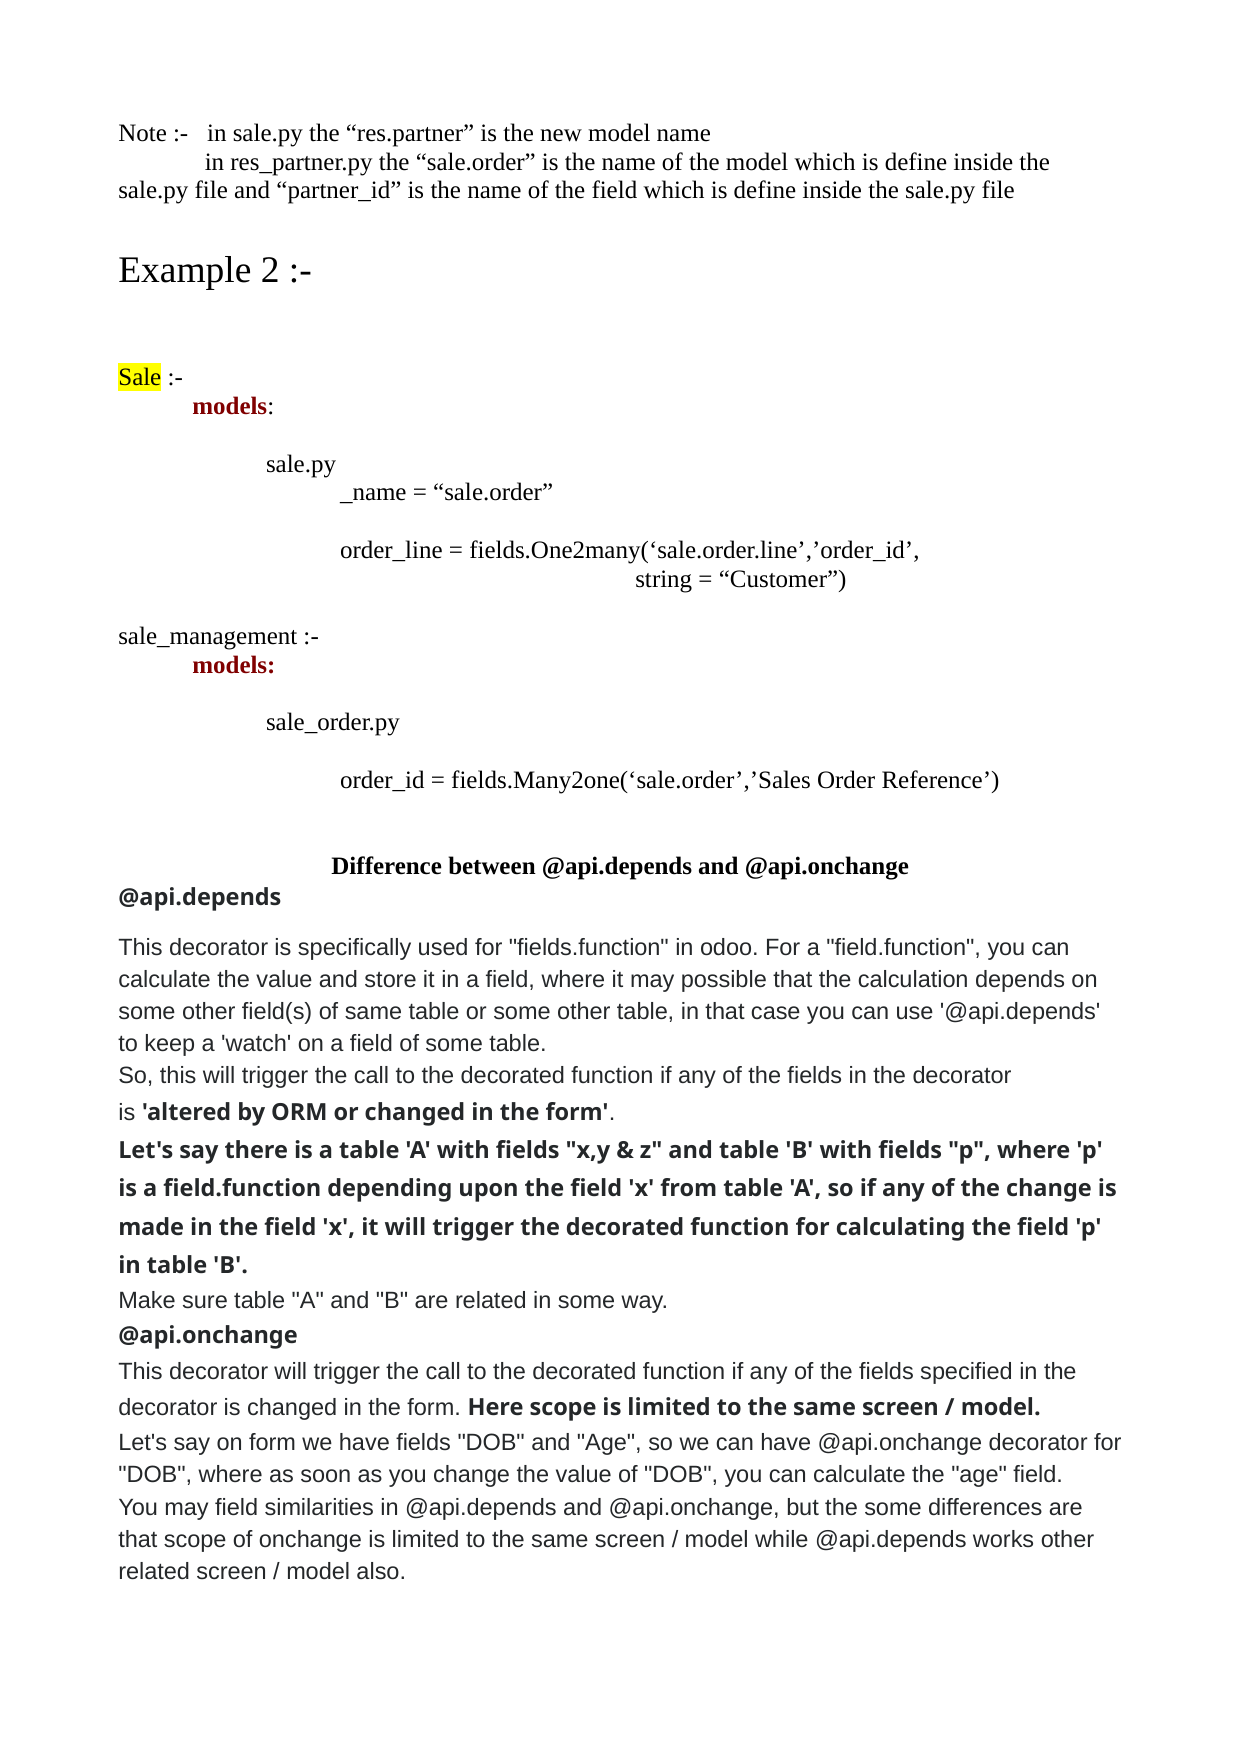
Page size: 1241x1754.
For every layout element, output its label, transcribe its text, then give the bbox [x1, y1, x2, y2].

text sale_order.py [118, 707, 1122, 736]
text This decorator is specifically used for "fields.function" in odoo. For a "field.function", you can calculate the value and store it in a field, where it may possible that the calculation depends on some other field(s) of same table or some other table, in that case you can use '@api.depends' to keep a 'watch' on a field of some table. [118, 933, 1122, 1056]
text Sale :- [118, 362, 1122, 391]
text Example 2 :- [118, 247, 1122, 291]
text @api.onchange [118, 1319, 1122, 1351]
text So, this will trigger the call to the decorated function if any of the fields in the decorator is 'altered by ORM or changed in the form'. [118, 1062, 1122, 1127]
text string = “Customer”) [118, 564, 1122, 592]
text models: [118, 650, 1122, 679]
text in res_partner.py the “sale.order” is the name of the model which is define inside the sale.py file and “partner_id” is the name of the field which is define inside the sale.py file [118, 147, 1122, 204]
text order_id = fields.Many2one(‘sale.order’,’Sales Order Reference’) [118, 765, 1122, 794]
text sale_management :- [118, 621, 1122, 650]
text Difference between @api.depends and @api.onchange [118, 851, 1122, 880]
text Let's say there is a table 'A' with fields "x,y & z" and table 'B' with fields "p", where 'p' is a field.function depending upon the field 'x' from table 'A', so if any of the change is made in the field 'x', it will trigger the decorated function for calculating the field 'p' in table 'B'. [118, 1133, 1122, 1280]
text order_line = fields.One2many(‘sale.order.line’,’order_id’, [118, 535, 1122, 564]
text You may field similarities in @api.depends and @api.onchange, but the some differences are that scope of onchange is limited to the same screen / model while @api.depends works other related screen / model also. [118, 1493, 1122, 1584]
text sale.py [118, 449, 1122, 477]
text Let's say on form we have fields "DOB" and "Age", so we can have @api.onchange decorator for "DOB", where as soon as you change the value of "DOB", you can calculate the "age" field. [118, 1429, 1122, 1488]
text models: [118, 391, 1122, 420]
text Note :- in sale.py the “res.partner” is the new model name [118, 118, 1122, 147]
text This decorator will trigger the call to the decorated function if any of the fields specified in the decorator is changed in the form. Here scope is limited to the same screen / model. [118, 1357, 1122, 1422]
text Make sure table "A" and "B" are related in some way. [118, 1287, 1122, 1313]
text _name = “sale.order” [118, 477, 1122, 506]
text @api.depends [118, 880, 1122, 912]
